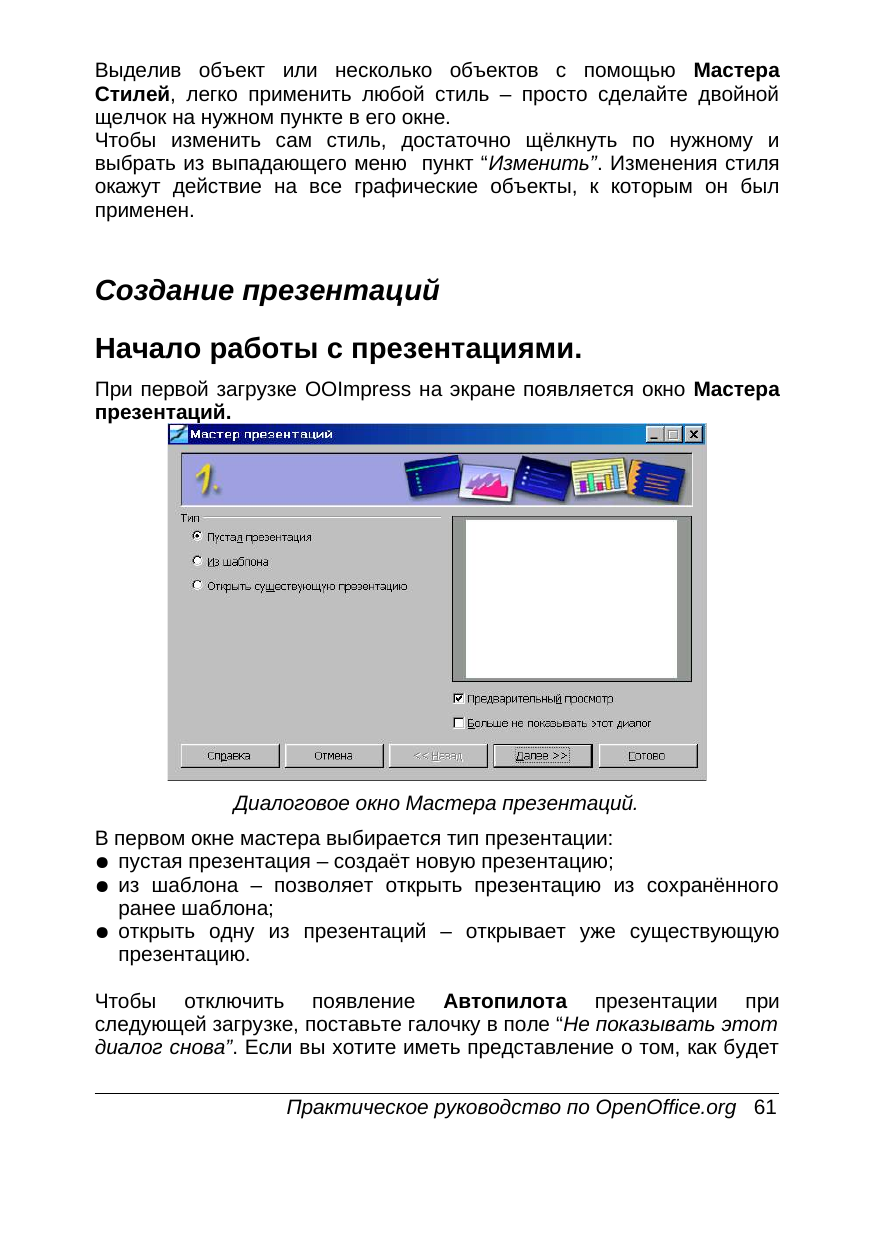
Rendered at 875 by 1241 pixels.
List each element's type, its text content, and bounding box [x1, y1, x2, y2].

text При первой загрузке OОImpress на экране появляется окно Мастера презентаций. [94, 377, 779, 424]
list пустая презентация – создаёт новую презентацию; [94, 850, 779, 873]
subtitle Начало работы с презентациями. [94, 332, 779, 365]
list открыть одну из презентаций – открывает уже существующую презентацию. [94, 920, 779, 966]
text Выделив объект или несколько объектов c помощью Мастера Стилей, легко применить любой стиль – просто сделайте двойной щелчок на нужном пункте в его окне. [94, 59, 779, 129]
text Чтобы изменить сам стиль, достаточно щёлкнуть по нужному и выбрать из выпадающего меню пункт “Изменить”. Изменения стиля окажут действие на все графические объекты, к которым он был применен. [94, 129, 779, 222]
list из шаблона – позволяет открыть презентацию из сохранённого ранее шаблона; [94, 873, 779, 920]
text Чтобы отключить появление Автопилота презентации при следующей загрузке, поставьте галочку в поле “Не показывать этот диалог снова”. Если вы хотите иметь представление о том, как будет [94, 989, 779, 1059]
text Диалоговое окно Мастера презентаций. [94, 435, 779, 815]
subtitle Создание презентаций [94, 274, 779, 307]
picture [167, 423, 707, 781]
text В первом окне мастера выбирается тип презентации: [94, 827, 779, 850]
